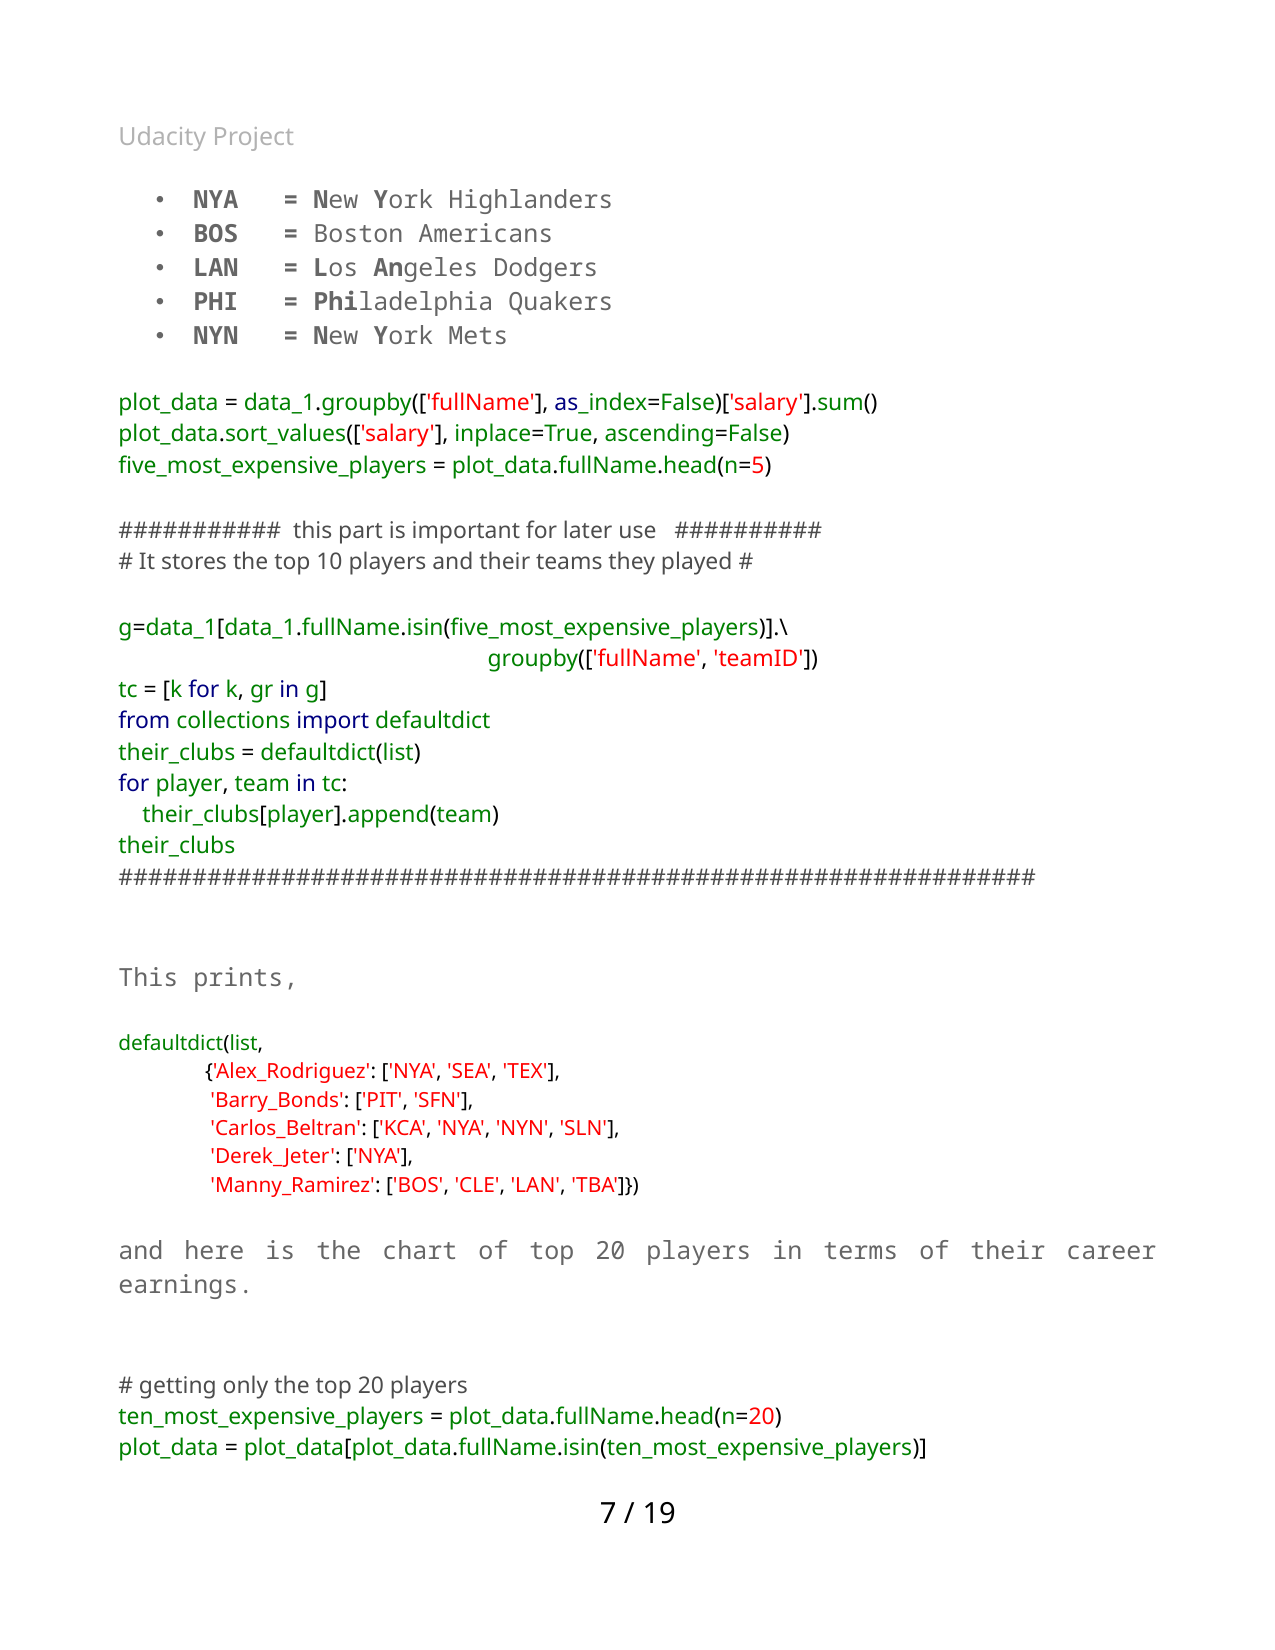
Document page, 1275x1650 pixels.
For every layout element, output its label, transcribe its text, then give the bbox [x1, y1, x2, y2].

text plot_data.sort_values(['salary'], inplace=True, ascending=False) [118, 417, 1157, 448]
list NYN = New York Mets [156, 318, 1157, 352]
text ten_most_expensive_players = plot_data.fullName.head(n=20) [118, 1400, 1157, 1431]
text # getting only the top 20 players [118, 1369, 1157, 1400]
list NYA = New York Highlanders [156, 182, 1157, 216]
text {'Alex_Rodriguez': ['NYA', 'SEA', 'TEX'], [118, 1056, 1157, 1085]
text 'Derek_Jeter': ['NYA'], [118, 1142, 1157, 1170]
text ############################################################## [118, 860, 1157, 892]
text 'Manny_Ramirez': ['BOS', 'CLE', 'LAN', 'TBA']}) [118, 1170, 1157, 1198]
text defaultdict(list, [118, 1028, 1157, 1056]
list LAN = Los Angeles Dodgers [156, 250, 1157, 284]
text their_clubs [118, 829, 1157, 860]
text This prints, [118, 960, 1157, 994]
text their_clubs[player].append(team) [118, 798, 1157, 829]
text from collections import defaultdict [118, 704, 1157, 735]
text their_clubs = defaultdict(list) [118, 735, 1157, 767]
text g=data_1[data_1.fullName.isin(five_most_expensive_players)].\ [118, 610, 1157, 642]
list BOS = Boston Americans [156, 216, 1157, 250]
text tc = [k for k, gr in g] [118, 673, 1157, 704]
list PHI = Philadelphia Quakers [156, 284, 1157, 318]
text plot_data = data_1.groupby(['fullName'], as_index=False)['salary'].sum() [118, 386, 1157, 417]
text 'Carlos_Beltran': ['KCA', 'NYA', 'NYN', 'SLN'], [118, 1113, 1157, 1142]
text for player, team in tc: [118, 767, 1157, 798]
text plot_data = plot_data[plot_data.fullName.isin(ten_most_expensive_players)] [118, 1431, 1157, 1463]
text # It stores the top 10 players and their teams they played # [118, 545, 1157, 576]
text and here is the chart of top 20 players in terms of their career earnings. [118, 1233, 1157, 1301]
text five_most_expensive_players = plot_data.fullName.head(n=5) [118, 448, 1157, 480]
text groupby(['fullName', 'teamID']) [118, 642, 1157, 673]
text 'Barry_Bonds': ['PIT', 'SFN'], [118, 1085, 1157, 1113]
text ########### this part is important for later use ########## [118, 514, 1157, 545]
